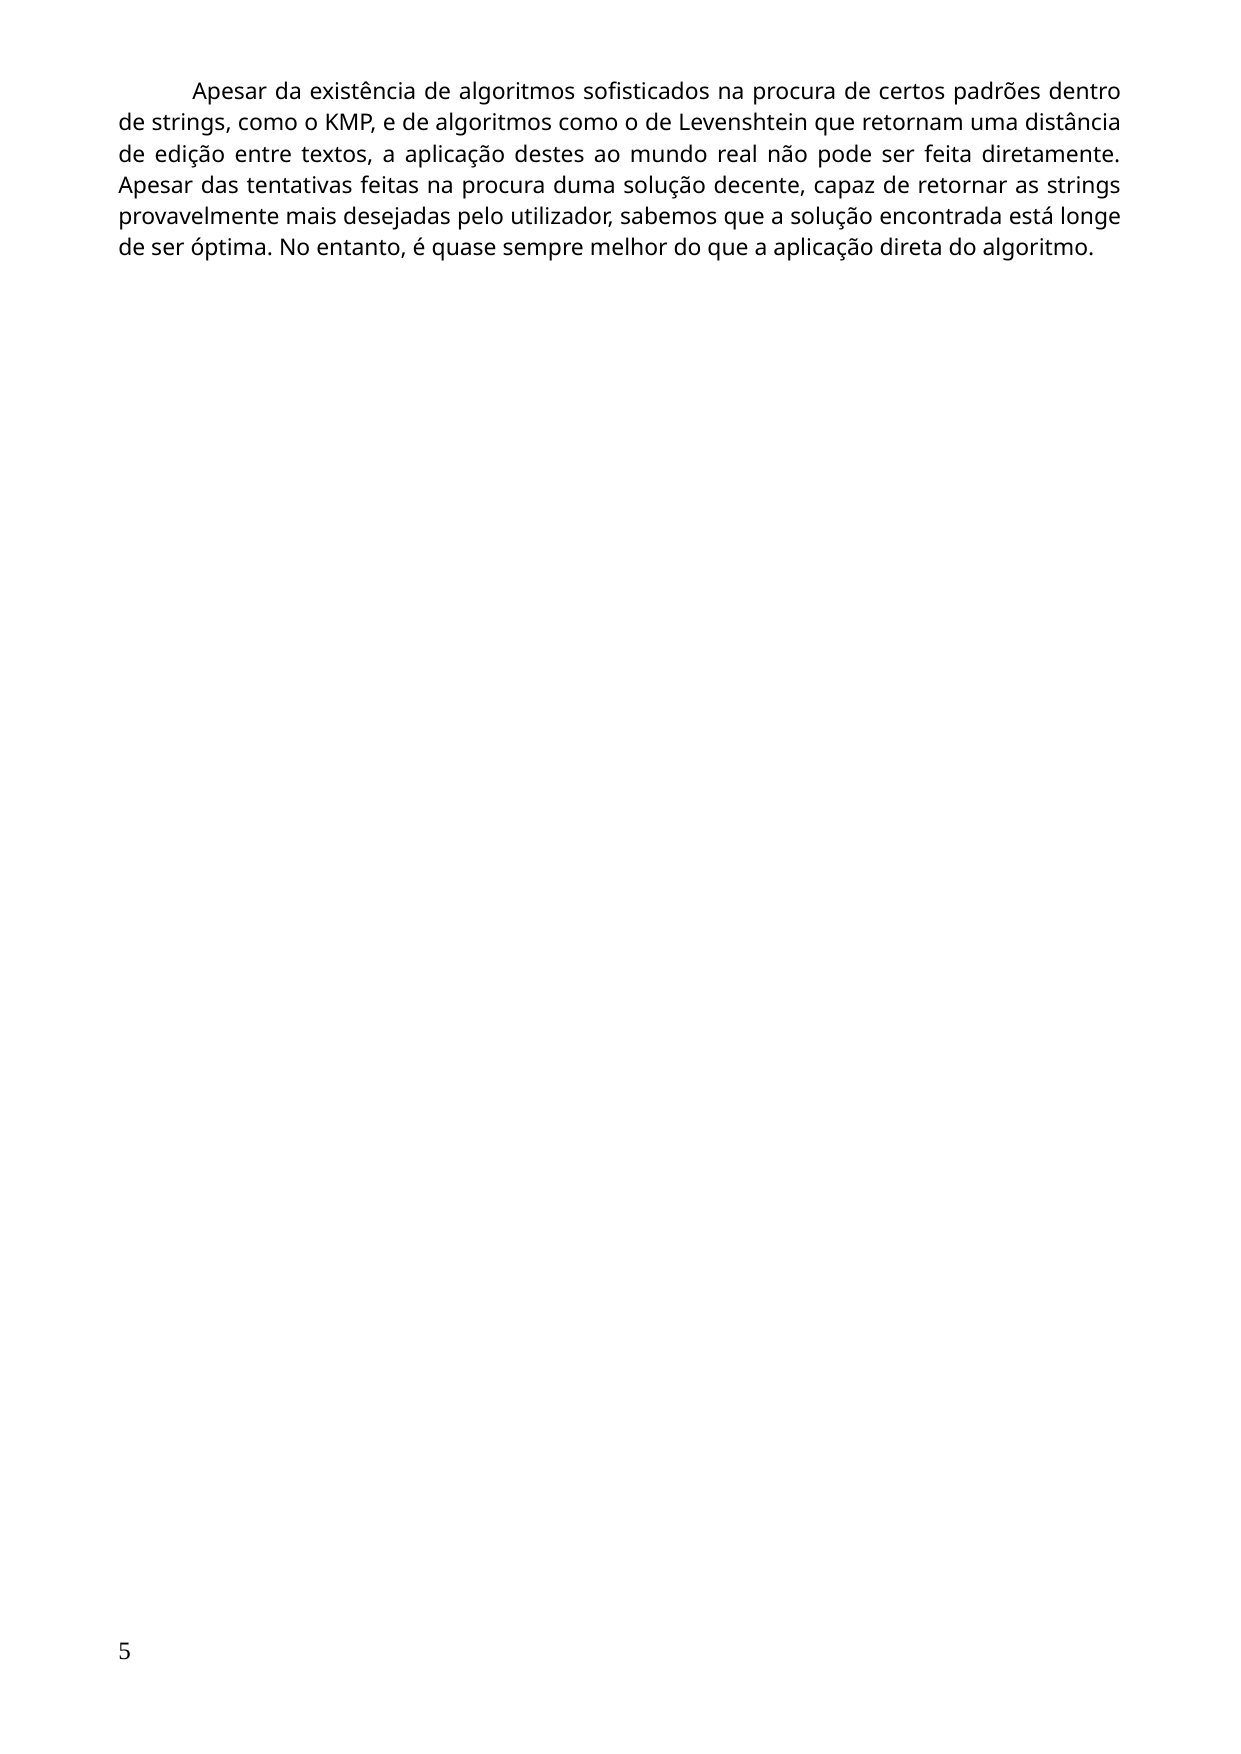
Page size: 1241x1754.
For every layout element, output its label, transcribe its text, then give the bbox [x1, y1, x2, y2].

text Apesar da existência de algoritmos sofisticados na procura de certos padrões dentro de strings, como o KMP, e de algoritmos como o de Levenshtein que retornam uma distância de edição entre textos, a aplicação destes ao mundo real não pode ser feita diretamente. Apesar das tentativas feitas na procura duma solução decente, capaz de retornar as strings provavelmente mais desejadas pelo utilizador, sabemos que a solução encontrada está longe de ser óptima. No entanto, é quase sempre melhor do que a aplicação direta do algoritmo. [118, 75, 1122, 262]
